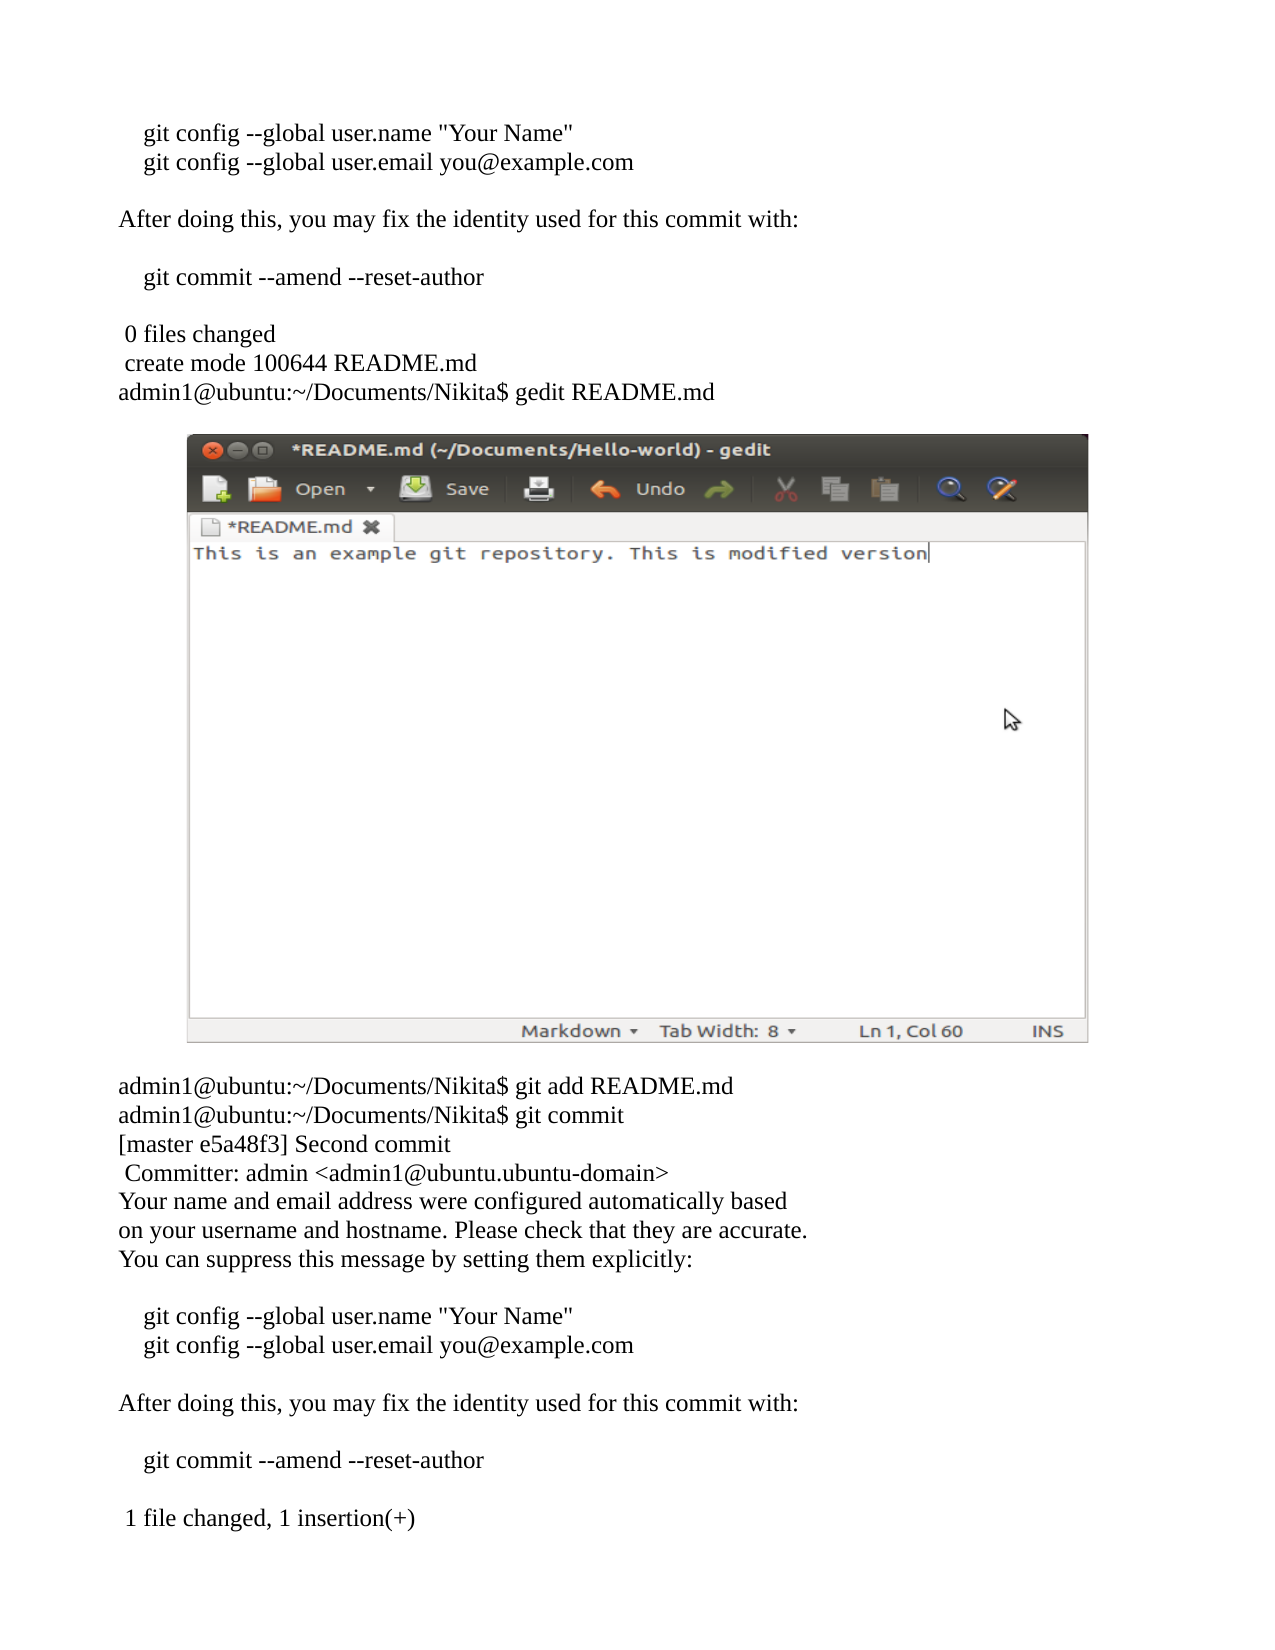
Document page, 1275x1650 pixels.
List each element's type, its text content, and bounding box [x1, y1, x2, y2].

text admin1@ubuntu:~/Documents/Nikita$ git commit [118, 1100, 1157, 1129]
text [master e5a48f3] Second commit [118, 1129, 1157, 1158]
text 1 file changed, 1 insertion(+) [118, 1503, 1157, 1531]
text Your name and email address were configured automatically based [118, 1186, 1157, 1215]
text After doing this, you may fix the identity used for this commit with: [118, 204, 1157, 233]
text 0 files changed [118, 319, 1157, 348]
text git config --global user.name "Your Name" [118, 118, 1157, 147]
text After doing this, you may fix the identity used for this commit with: [118, 1388, 1157, 1416]
text git config --global user.name "Your Name" [118, 1301, 1157, 1330]
text git config --global user.email you@example.com [118, 1330, 1157, 1359]
text git config --global user.email you@example.com [118, 147, 1157, 176]
text You can suppress this message by setting them explicitly: [118, 1244, 1157, 1273]
text Committer: admin <admin1@ubuntu.ubuntu-domain> [118, 1158, 1157, 1186]
text admin1@ubuntu:~/Documents/Nikita$ gedit README.md [118, 377, 1157, 406]
text on your username and hostname. Please check that they are accurate. [118, 1215, 1157, 1244]
text create mode 100644 README.md [118, 348, 1157, 377]
text admin1@ubuntu:~/Documents/Nikita$ git add README.md [118, 1071, 1157, 1100]
text git commit --amend --reset-author [118, 262, 1157, 291]
text git commit --amend --reset-author [118, 1445, 1157, 1474]
picture [186, 434, 1089, 1043]
